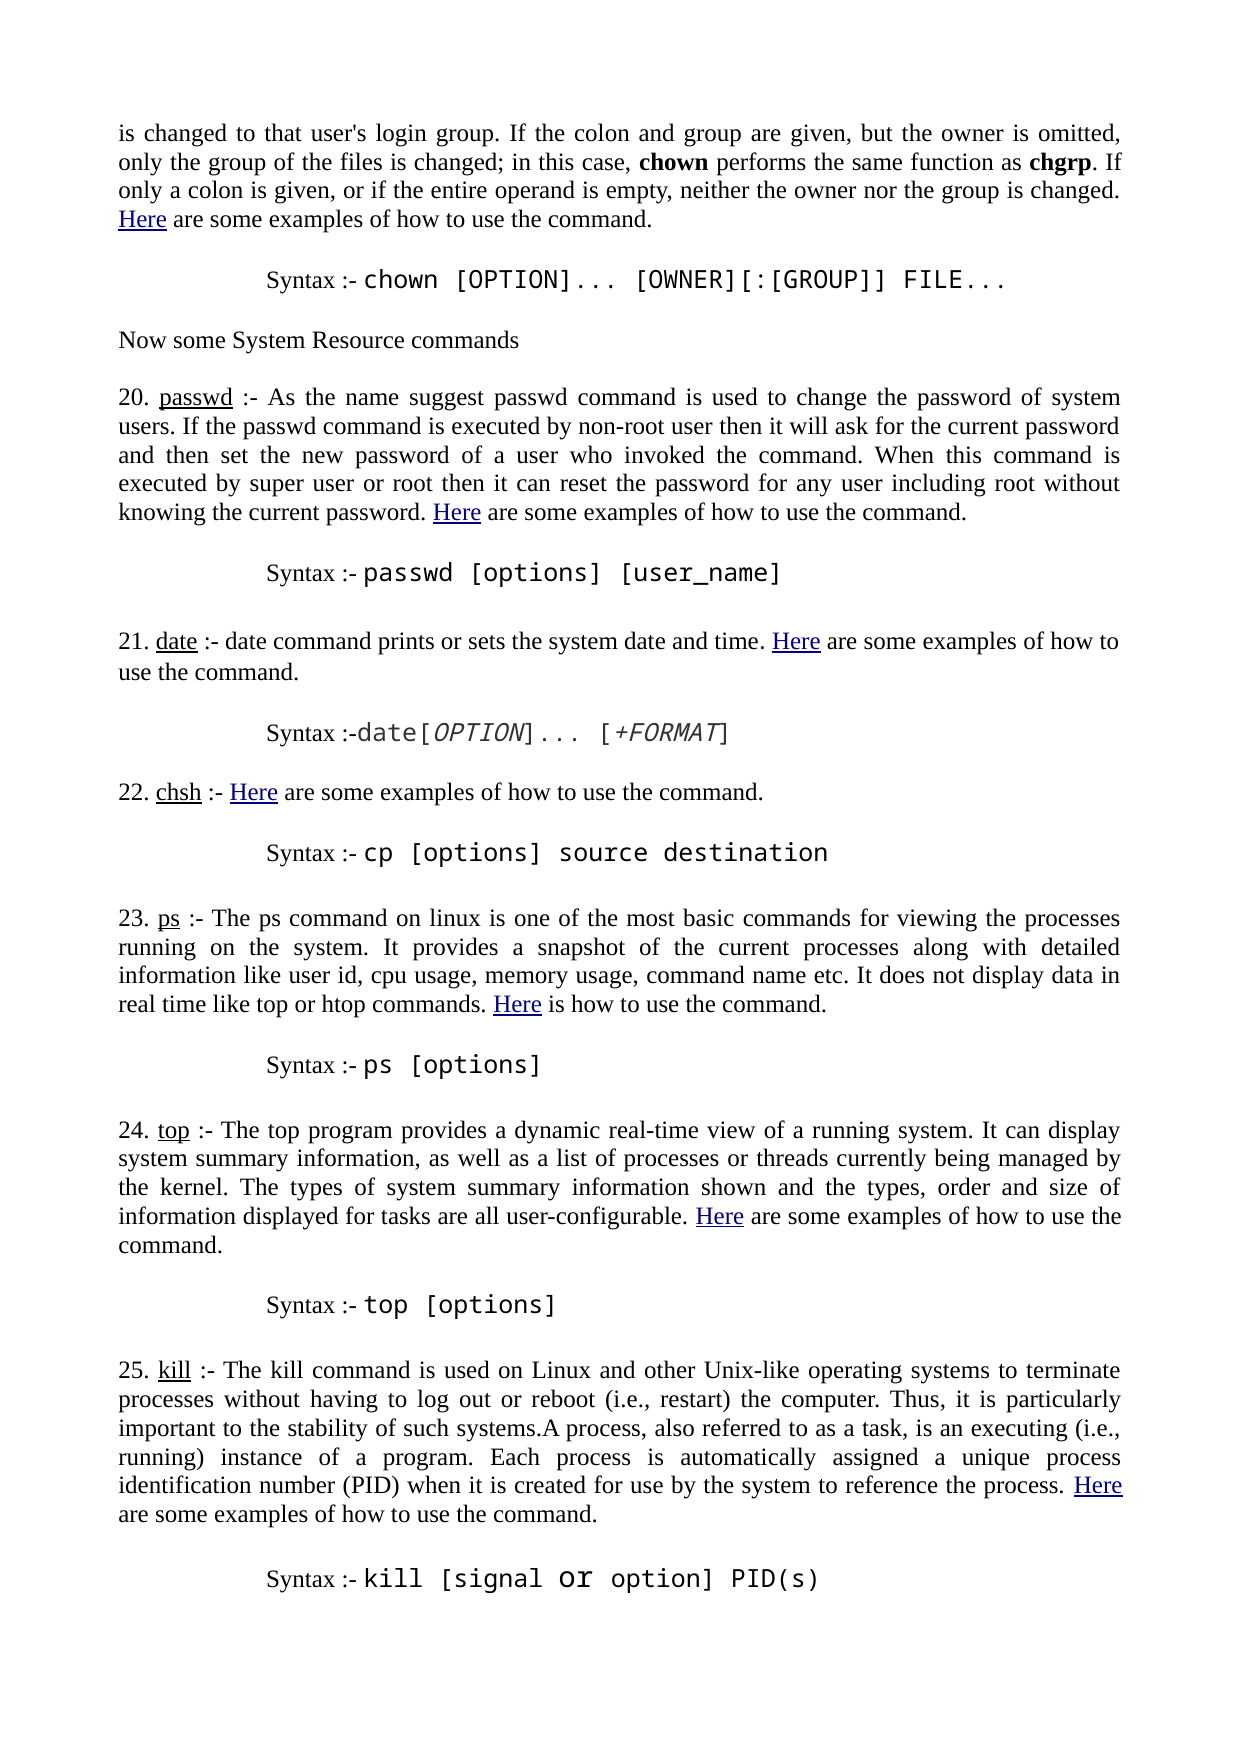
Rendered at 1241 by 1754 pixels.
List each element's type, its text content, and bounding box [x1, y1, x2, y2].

text Syntax :- passwd [options] [user_name] [118, 555, 1122, 589]
text Syntax :- cp [options] source destination [118, 835, 1122, 869]
text Syntax :- kill [signal or option] PID(s) [118, 1557, 1122, 1596]
text 23. ps :- The ps command on linux is one of the most basic commands for viewing the processes running on the system. It provides a snapshot of the current processes along with detailed information like user id, cpu usage, memory usage, command name etc. It does not display data in real time like top or htop commands. Here is how to use the command. [118, 903, 1122, 1018]
text Syntax :- top [options] [118, 1287, 1122, 1321]
text is changed to that user's login group. If the colon and group are given, but the owner is omitted, only the group of the files is changed; in this case, chown performs the same function as chgrp. If only a colon is given, or if the entire operand is empty, neither the owner nor the group is changed. Here are some examples of how to use the command. [118, 118, 1122, 233]
text Now some System Resource commands [118, 325, 1122, 353]
text 24. top :- The top program provides a dynamic real-time view of a running system. It can display system summary information, as well as a list of processes or threads currently being managed by the kernel. The types of system summary information shown and the types, order and size of information displayed for tasks are all user-configurable. Here are some examples of how to use the command. [118, 1115, 1122, 1258]
text 25. kill :- The kill command is used on Linux and other Unix-like operating systems to terminate processes without having to log out or reboot (i.e., restart) the computer. Thus, it is particularly important to the stability of such systems.A process, also referred to as a task, is an executing (i.e., running) instance of a program. Each process is automatically assigned a unique process identification number (PID) when it is created for use by the system to reference the process. Here are some examples of how to use the command. [118, 1355, 1122, 1528]
text 22. chsh :- Here are some examples of how to use the command. [118, 777, 1122, 806]
text Syntax :-date[OPTION]... [+FORMAT] [118, 714, 1122, 748]
text Syntax :- chown [OPTION]... [OWNER][:[GROUP]] FILE... [118, 262, 1122, 296]
text Syntax :- ps [options] [118, 1047, 1122, 1081]
text 21. date :- date command prints or sets the system date and time. Here are some examples of how to use the command. [118, 623, 1122, 686]
text 20. passwd :- As the name suggest passwd command is used to change the password of system users. If the passwd command is executed by non-root user then it will ask for the current password and then set the new password of a user who invoked the command. When this command is executed by super user or root then it can reset the password for any user including root without knowing the current password. Here are some examples of how to use the command. [118, 382, 1122, 526]
